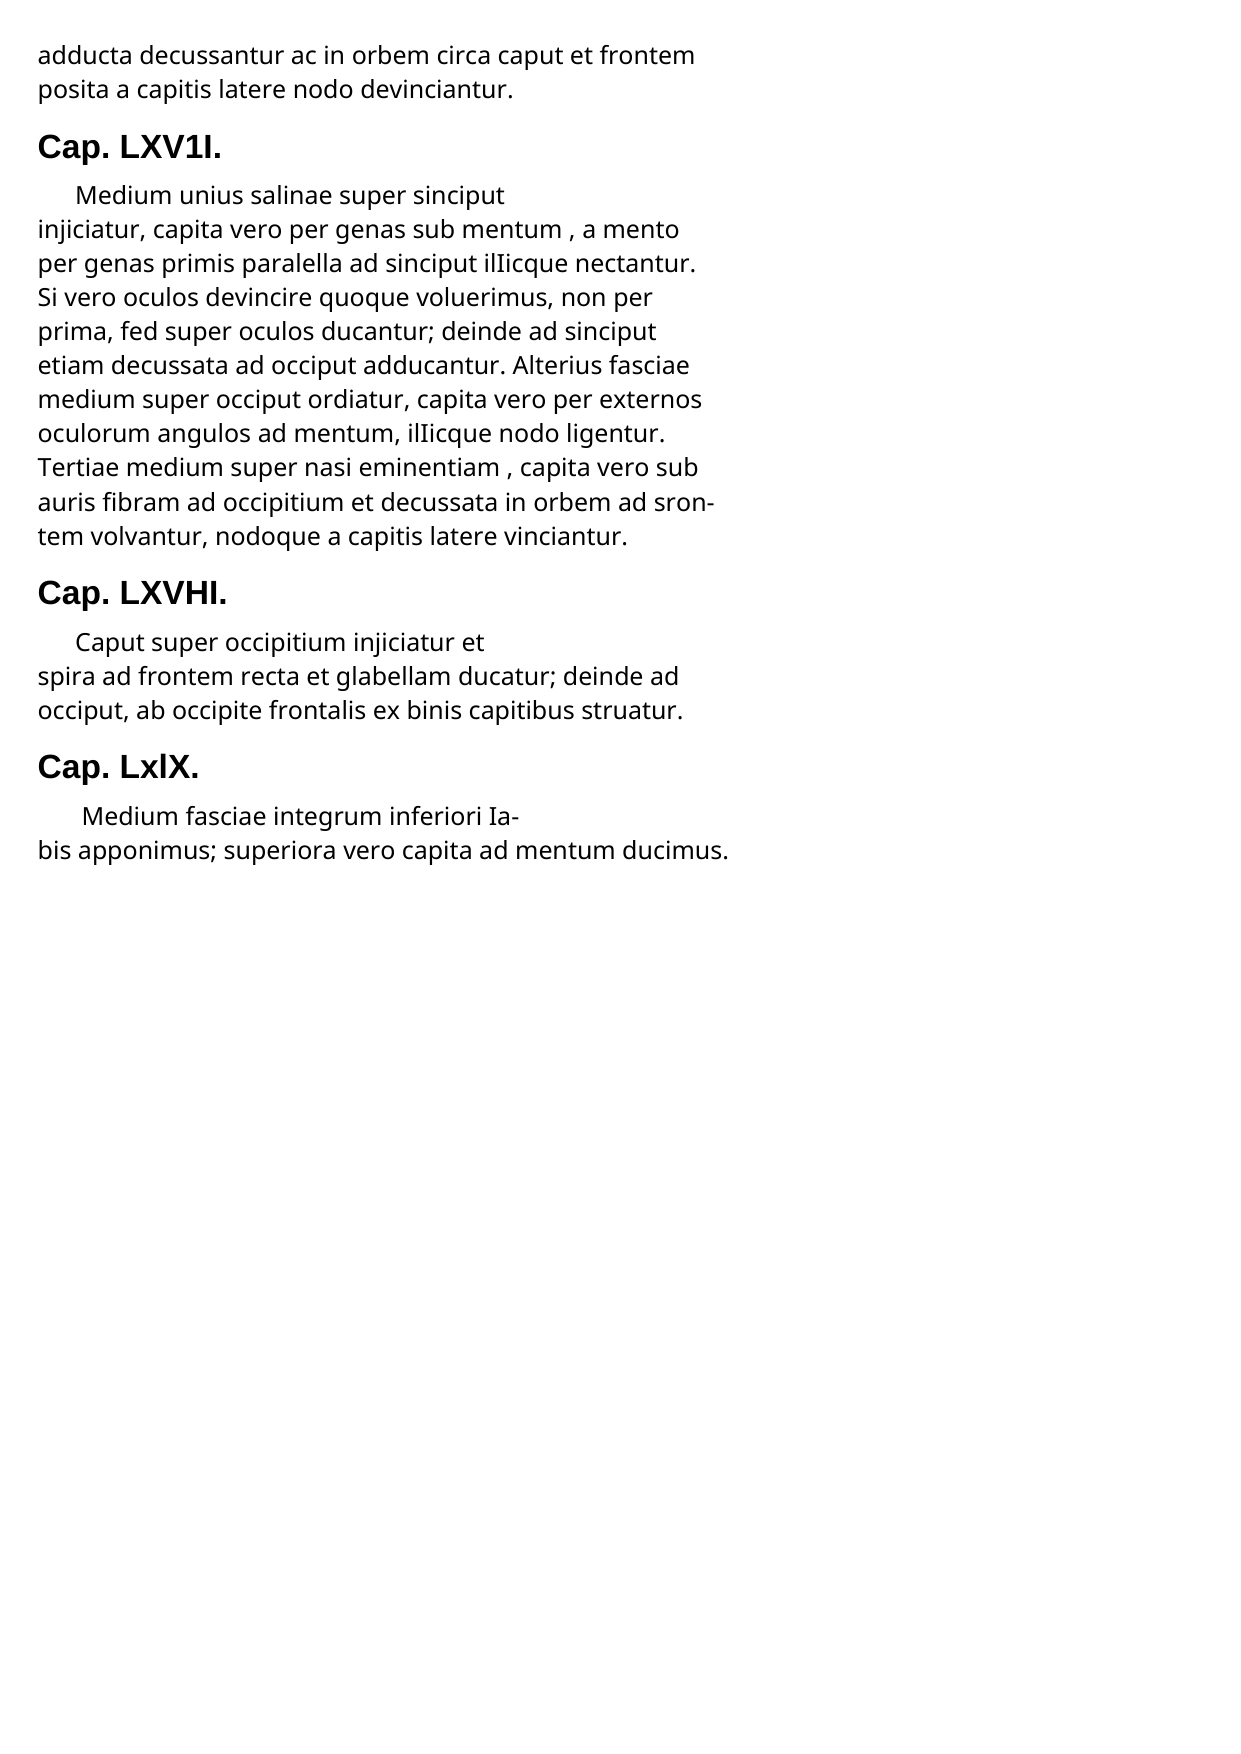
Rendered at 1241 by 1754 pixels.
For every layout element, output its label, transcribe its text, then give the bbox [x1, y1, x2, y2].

text Caput super occipitium injiciatur et spira ad frontem recta et glabellam ducatur; deinde ad occiput, ab occipite frontalis ex binis capitibus struatur. [37, 624, 1203, 726]
subtitle Cap. LxlX. [37, 747, 1203, 786]
subtitle Cap. LXVHI. [37, 573, 1203, 612]
text Medium fasciae integrum inferiori Ia- bis apponimus; superiora vero capita ad mentum ducimus. [37, 798, 1203, 867]
text adducta decussantur ac in orbem circa caput et frontem posita a capitis latere nodo devinciantur. [37, 37, 1203, 106]
subtitle Cap. LXV1I. [37, 126, 1203, 165]
text Medium unius salinae super sinciput injiciatur, capita vero per genas sub mentum , a mento per genas primis paralella ad sinciput ilIicque nectantur. Si vero oculos devincire quoque voluerimus, non per prima, fed super oculos ducantur; deinde ad sinciput etiam decussata ad occiput adducantur. Alterius fasciae medium super occiput ordiatur, capita vero per externos oculorum angulos ad mentum, ilIicque nodo ligentur. Tertiae medium super nasi eminentiam , capita vero sub auris fibram ad occipitium et decussata in orbem ad sron- tem volvantur, nodoque a capitis latere vinciantur. [37, 178, 1203, 552]
